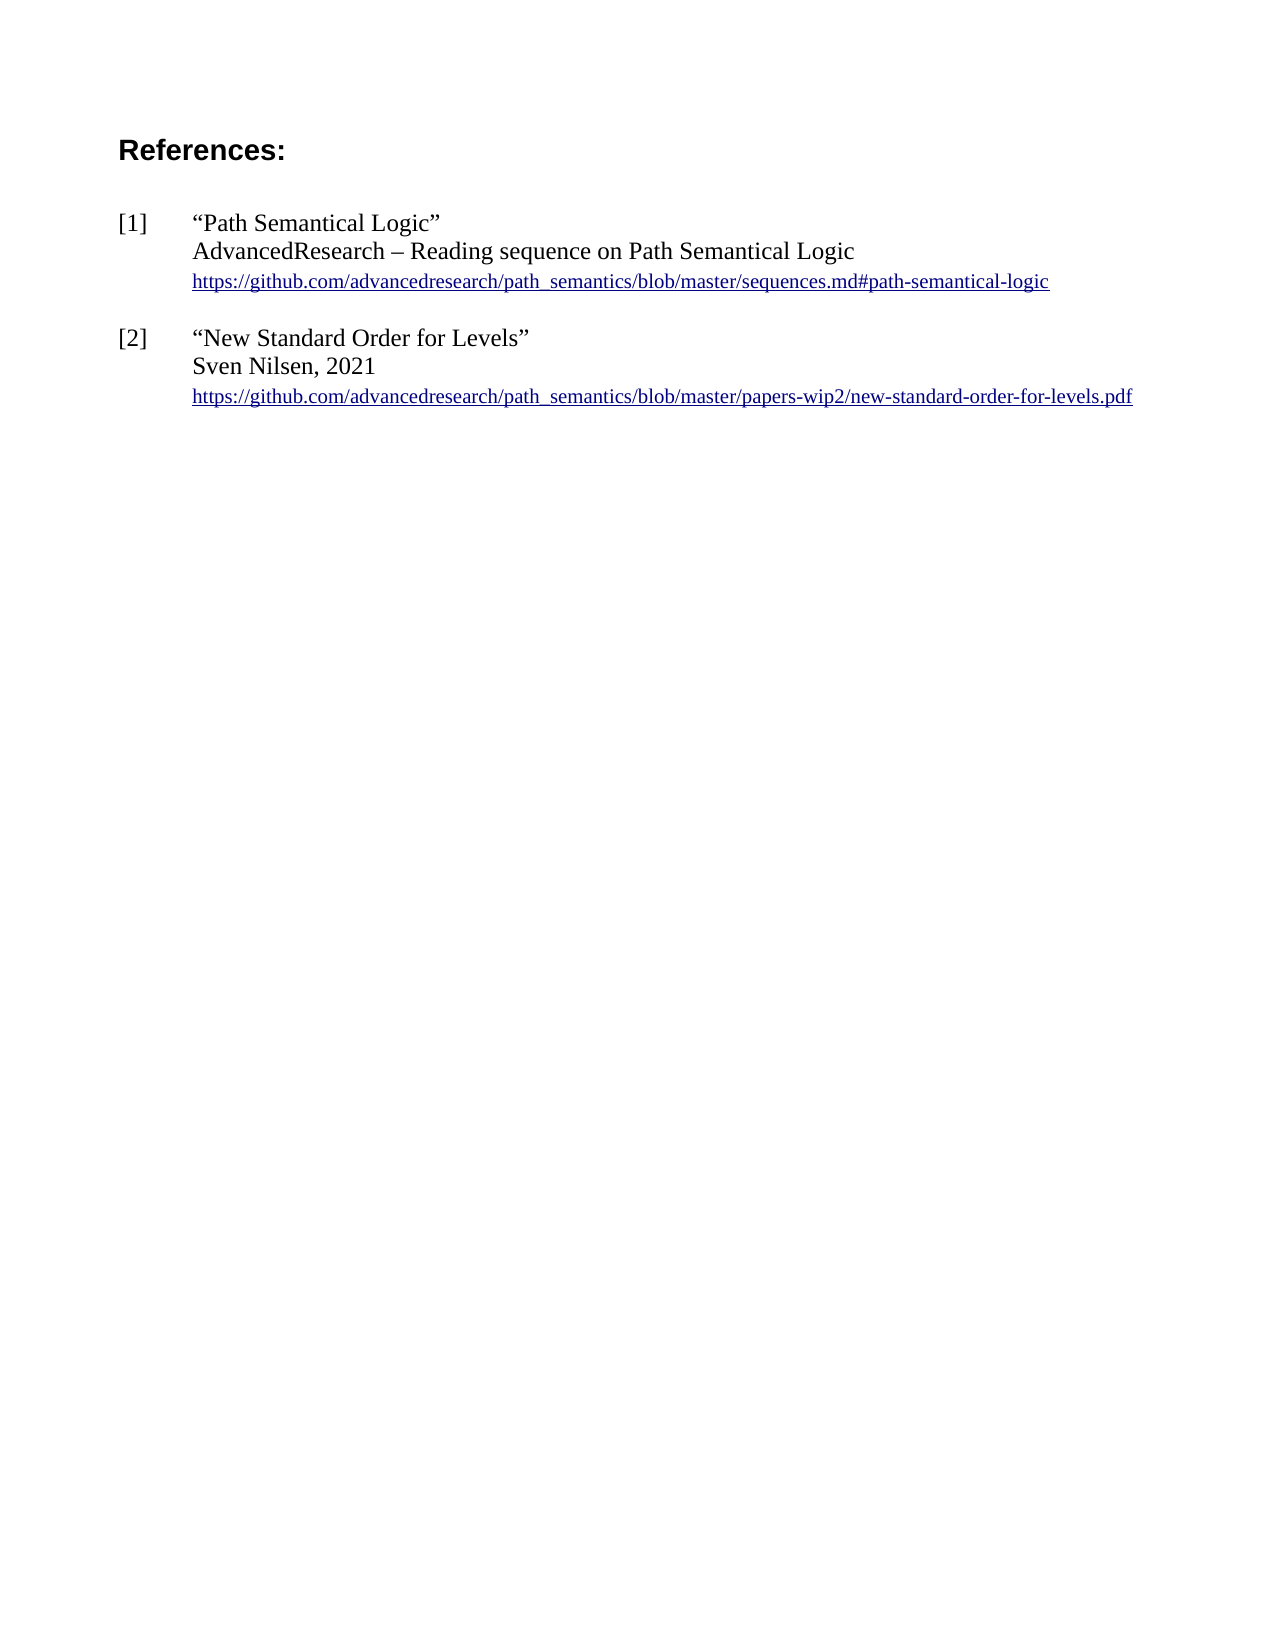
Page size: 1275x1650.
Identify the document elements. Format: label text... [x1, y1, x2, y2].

text [2] “New Standard Order for Levels” [118, 323, 1157, 351]
text AdvancedResearch – Reading sequence on Path Semantical Logic [118, 236, 1157, 265]
text [1] “Path Semantical Logic” [118, 208, 1157, 236]
text https://github.com/advancedresearch/path_semantics/blob/master/sequences.md#path-semantical-logic [118, 265, 1157, 294]
text Sven Nilsen, 2021 [118, 351, 1157, 380]
text https://github.com/advancedresearch/path_semantics/blob/master/papers-wip2/new-standard-order-for-levels.pdf [118, 380, 1157, 409]
subtitle References: [118, 133, 1157, 166]
